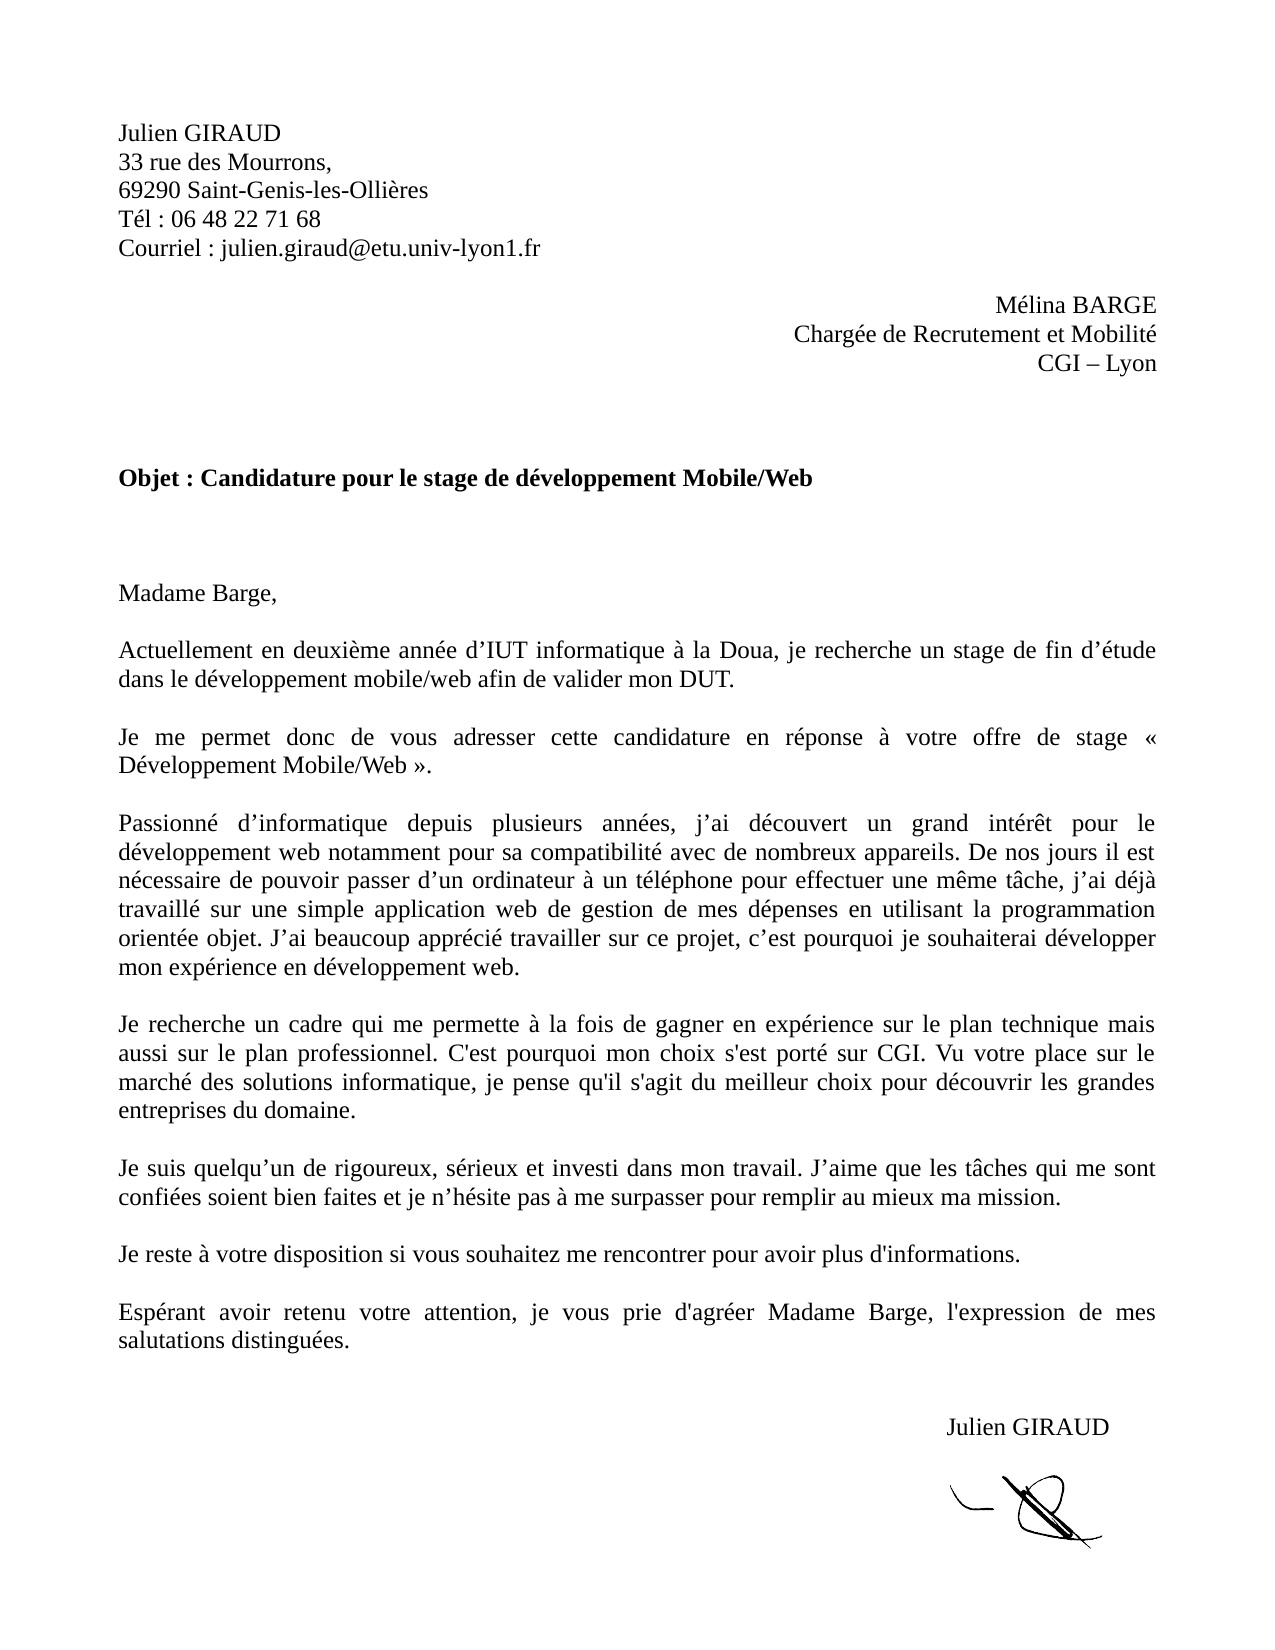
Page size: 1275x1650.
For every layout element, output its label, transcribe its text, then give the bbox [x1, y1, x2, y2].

text Courriel : julien.giraud@etu.univ-lyon1.fr [118, 233, 1157, 262]
text Je suis quelqu’un de rigoureux, sérieux et investi dans mon travail. J’aime que les tâches qui me sont confiées soient bien faites et je n’hésite pas à me surpasser pour remplir au mieux ma mission. [118, 1153, 1157, 1211]
text Espérant avoir retenu votre attention, je vous prie d'agréer Madame Barge, l'expression de mes salutations distinguées. [118, 1297, 1157, 1354]
text Tél : 06 48 22 71 68 [118, 204, 1157, 233]
text Je recherche un cadre qui me permette à la fois de gagner en expérience sur le plan technique mais aussi sur le plan professionnel. C'est pourquoi mon choix s'est porté sur CGI. Vu votre place sur le marché des solutions informatique, je pense qu'il s'agit du meilleur choix pour découvrir les grandes entreprises du domaine. [118, 1009, 1157, 1124]
text Je me permet donc de vous adresser cette candidature en réponse à votre offre de stage « Développement Mobile/Web ». [118, 722, 1157, 779]
text CGI – Lyon [118, 348, 1157, 377]
text Objet : Candidature pour le stage de développement Mobile/Web [118, 463, 1157, 492]
text 69290 Saint-Genis-les-Ollières [118, 176, 1157, 204]
text Mélina BARGE [118, 291, 1157, 319]
text Madame Barge, [118, 578, 1157, 607]
text Chargée de Recrutement et Mobilité [118, 319, 1157, 348]
text Julien GIRAUD [118, 1412, 1109, 1441]
text Passionné d’informatique depuis plusieurs années, j’ai découvert un grand intérêt pour le développement web notamment pour sa compatibilité avec de nombreux appareils. De nos jours il est nécessaire de pouvoir passer d’un ordinateur à un téléphone pour effectuer une même tâche, j’ai déjà travaillé sur une simple application web de gestion de mes dépenses en utilisant la programmation orientée objet. J’ai beaucoup apprécié travailler sur ce projet, c’est pourquoi je souhaiterai développer mon expérience en développement web. [118, 808, 1157, 981]
picture [950, 1475, 1103, 1549]
text Actuellement en deuxième année d’IUT informatique à la Doua, je recherche un stage de fin d’étude dans le développement mobile/web afin de valider mon DUT. [118, 636, 1157, 693]
text 33 rue des Mourrons, [118, 147, 1157, 176]
text Julien GIRAUD [118, 118, 1157, 147]
text Je reste à votre disposition si vous souhaitez me rencontrer pour avoir plus d'informations. [118, 1239, 1157, 1268]
